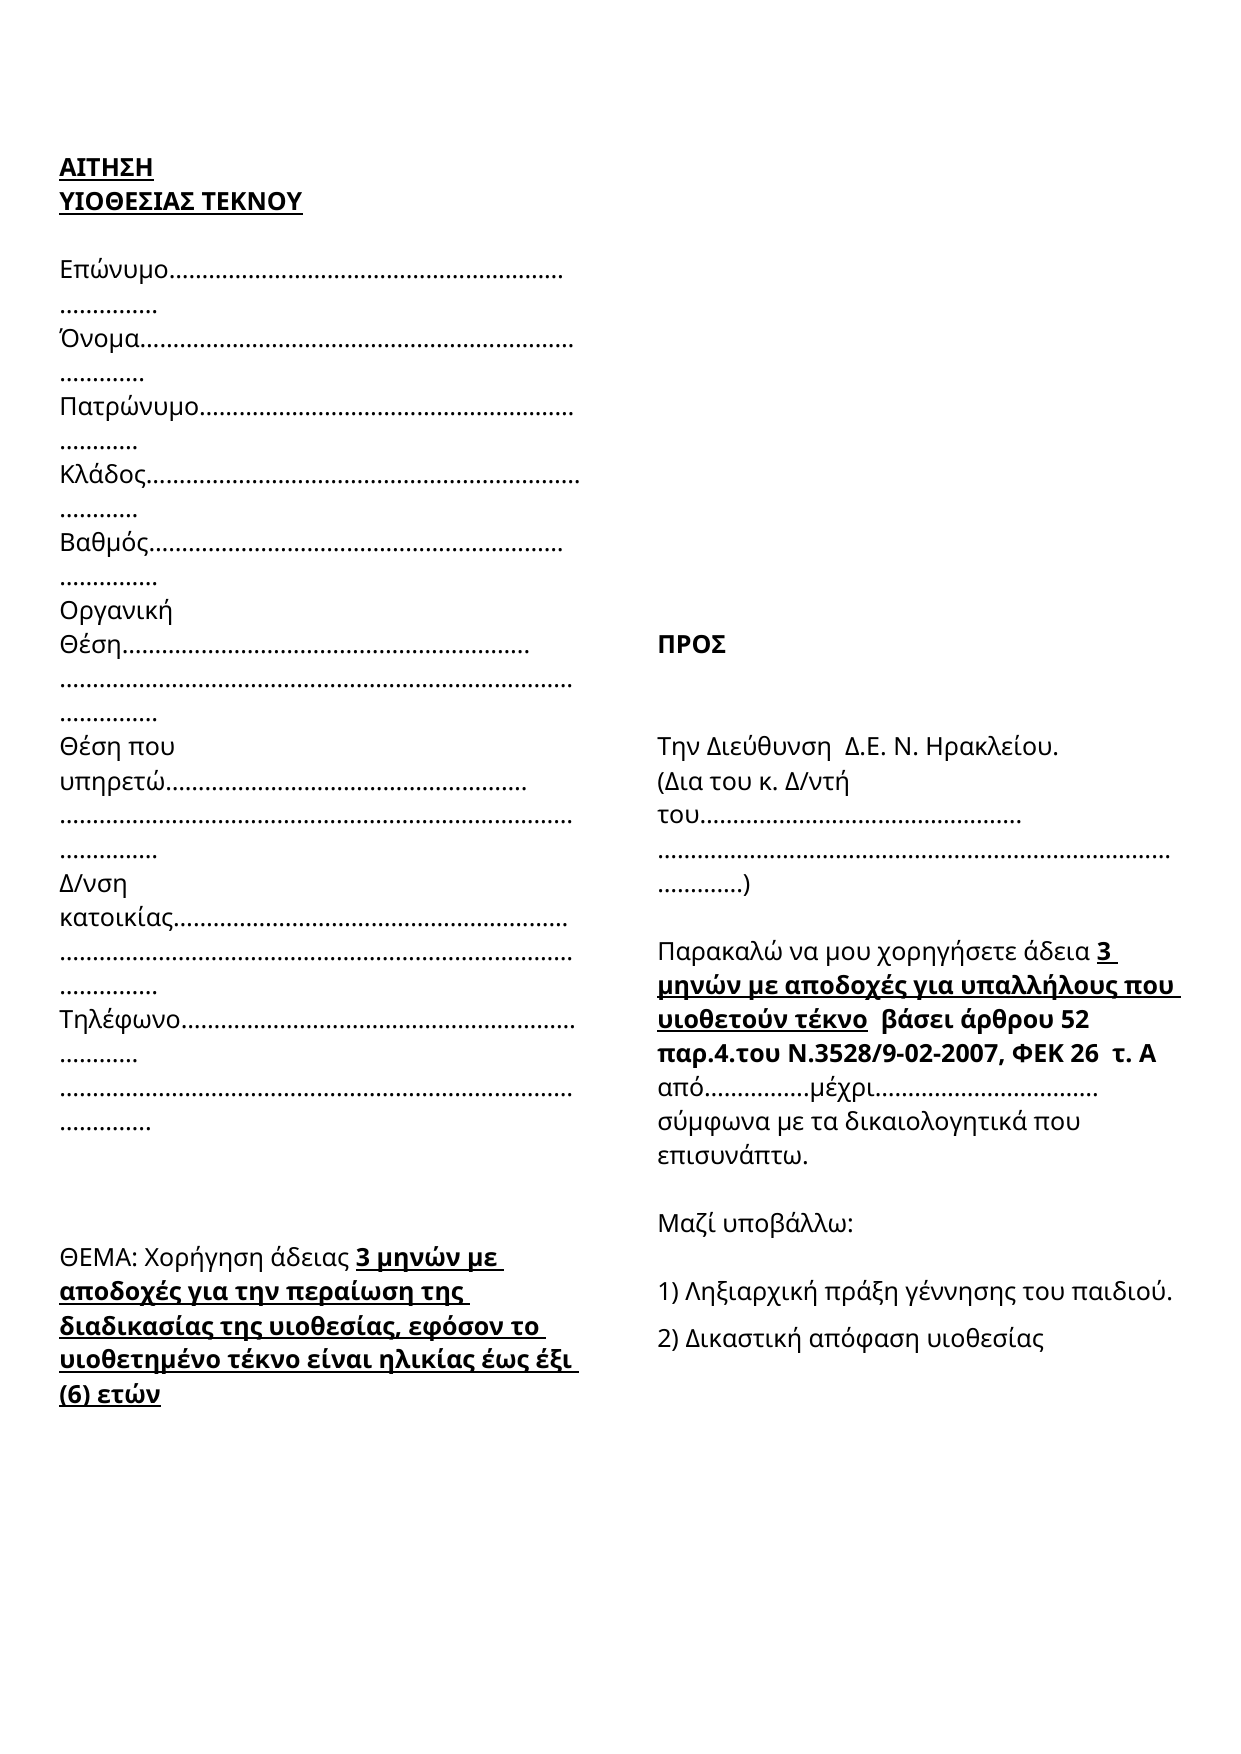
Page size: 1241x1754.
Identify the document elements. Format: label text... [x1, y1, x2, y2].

text (Δια του κ. Δ/ντή του…………………………………………. [657, 763, 1181, 831]
text Παρακαλώ να μου χορηγήσετε άδεια 3 μηνών με αποδοχές για υπαλλήλους που [657, 933, 1181, 996]
text ………………………………………………………………………………… [59, 797, 583, 865]
text Οργανική Θέση…………………………………………………….. [59, 593, 583, 661]
text Κλάδος…………………………………………………………………… [59, 457, 583, 525]
text ΘΕΜΑ: Χορήγηση άδειας 3 μηνών με αποδοχές για την περαίωση της διαδικασίας της υιοθεσίας, εφόσον το υιοθετημένο τέκνο είναι ηλικίας έως έξι (6) ετών [59, 1240, 583, 1410]
text ΥΙΟΘΕΣΙΑΣ ΤΕΚΝΟΥ [59, 184, 583, 218]
text ΑΙΤΗΣΗ [59, 150, 583, 184]
text ……………………………………………………………………………….. [59, 1070, 583, 1138]
text Τηλέφωνο……………………………………………………………… [59, 1002, 583, 1070]
text Πατρώνυμο…………………………………………………………… [59, 388, 583, 457]
text Την Διεύθυνση Δ.Ε. Ν. Ηρακλείου. [657, 729, 1181, 763]
text Θέση που υπηρετώ………………………………………………. [59, 729, 583, 797]
text Βαθμός…………………………………………………………………… [59, 525, 583, 593]
text Όνομα……………………………………………………………………. [59, 320, 583, 388]
text 2) Δικαστική απόφαση υιοθεσίας [657, 1321, 1181, 1355]
text ………………………………………………………………………………… [59, 933, 583, 1002]
text 1) Ληξιαρχική πράξη γέννησης του παιδιού. [657, 1274, 1181, 1308]
text Μαζί υποβάλλω: [657, 1206, 1181, 1240]
text ΠΡΟΣ [657, 627, 1181, 661]
text ………………………………………………………………………………… [59, 661, 583, 729]
text ……………………………………………………………………………….) [657, 831, 1181, 899]
text υιοθετούν τέκνο βάσει άρθρου 52 παρ.4.του Ν.3528/9-02-2007, ΦΕΚ 26 τ. Α από…………….μέχρι……………………………. σύμφωνα με τα δικαιολογητικά που επισυνάπτω. [657, 998, 1181, 1172]
text Επώνυμο………………………………………………………………… [59, 252, 583, 320]
text Δ/νση κατοικίας…………………………………………………… [59, 865, 583, 933]
